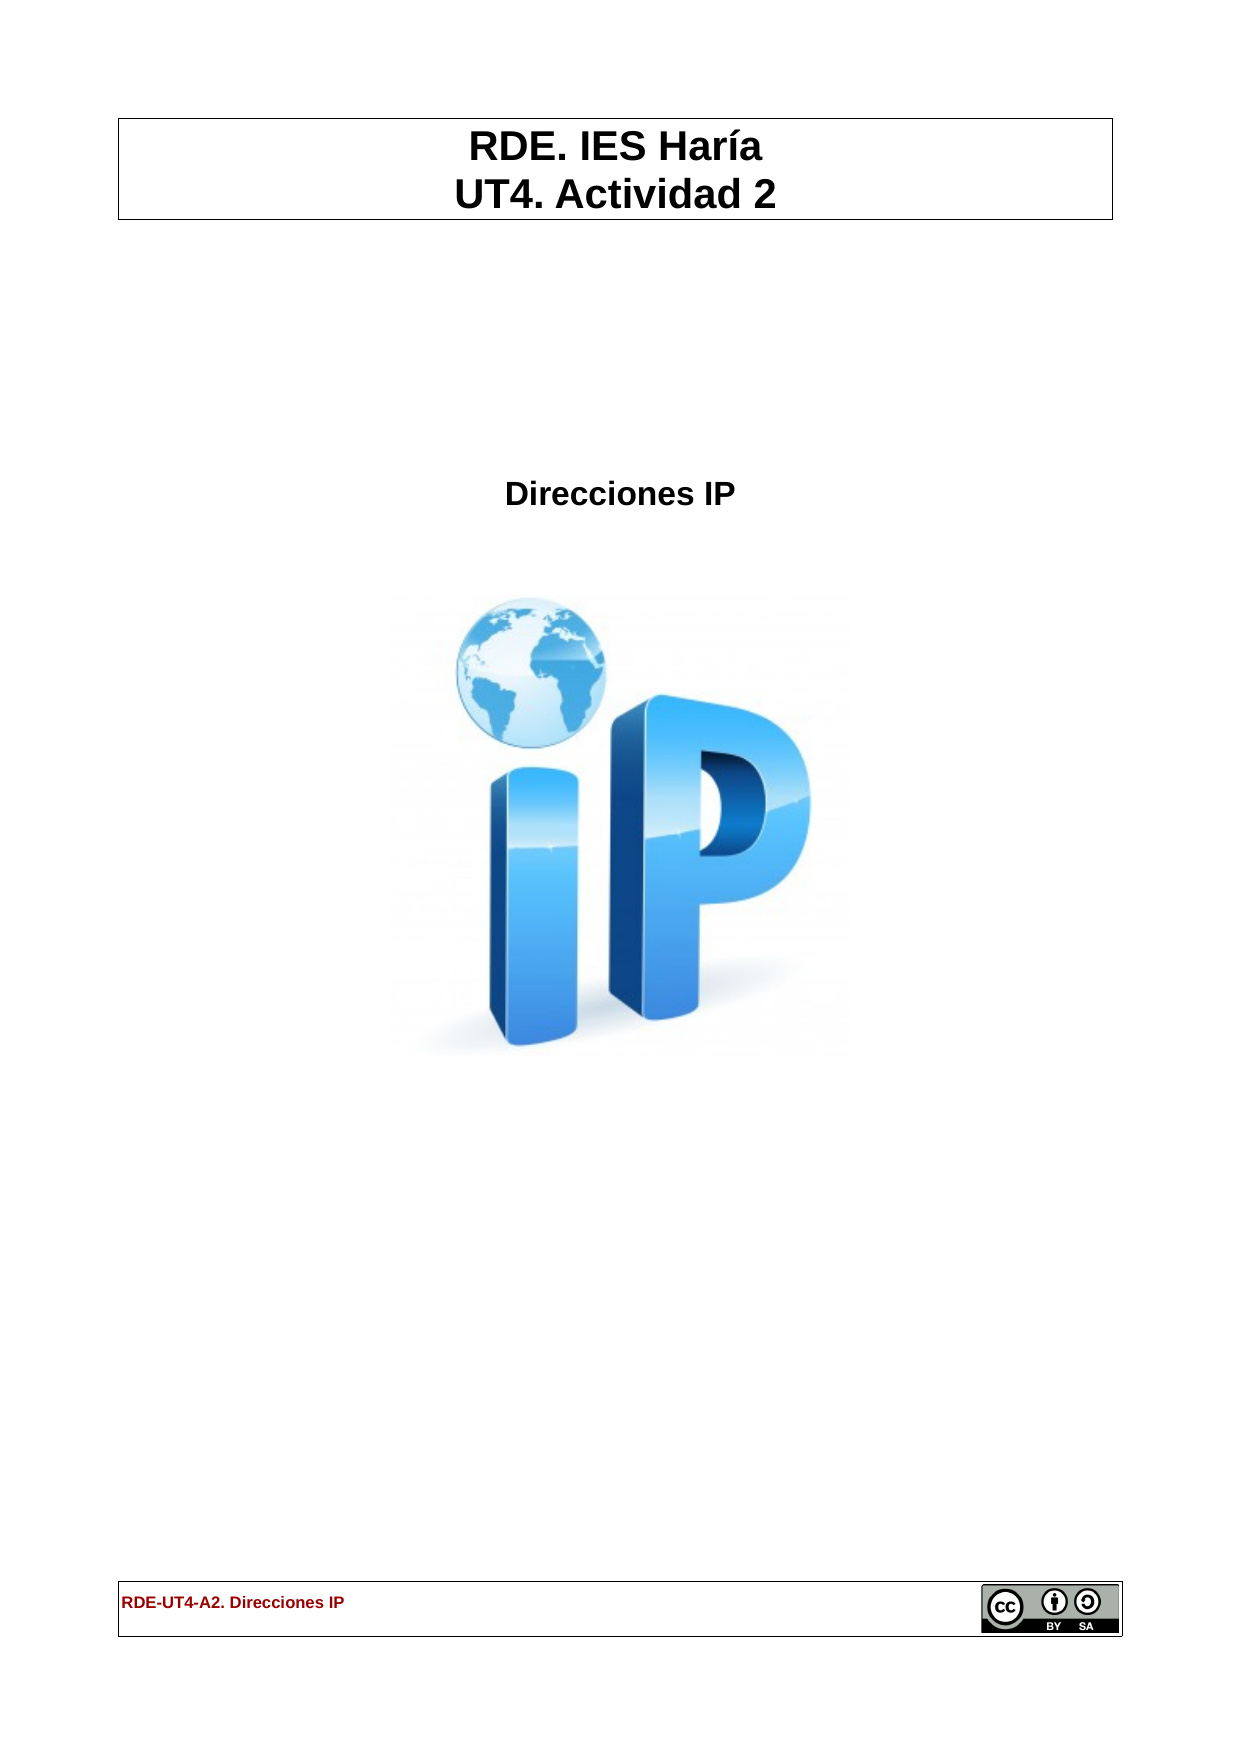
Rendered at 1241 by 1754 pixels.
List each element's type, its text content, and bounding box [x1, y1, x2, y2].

text RDE. IES Haría [119, 119, 1112, 166]
text UT4. Actividad 2 [119, 166, 1112, 219]
subtitle Direcciones IP [118, 474, 1122, 512]
picture [388, 595, 852, 1056]
picture [981, 1584, 1119, 1633]
